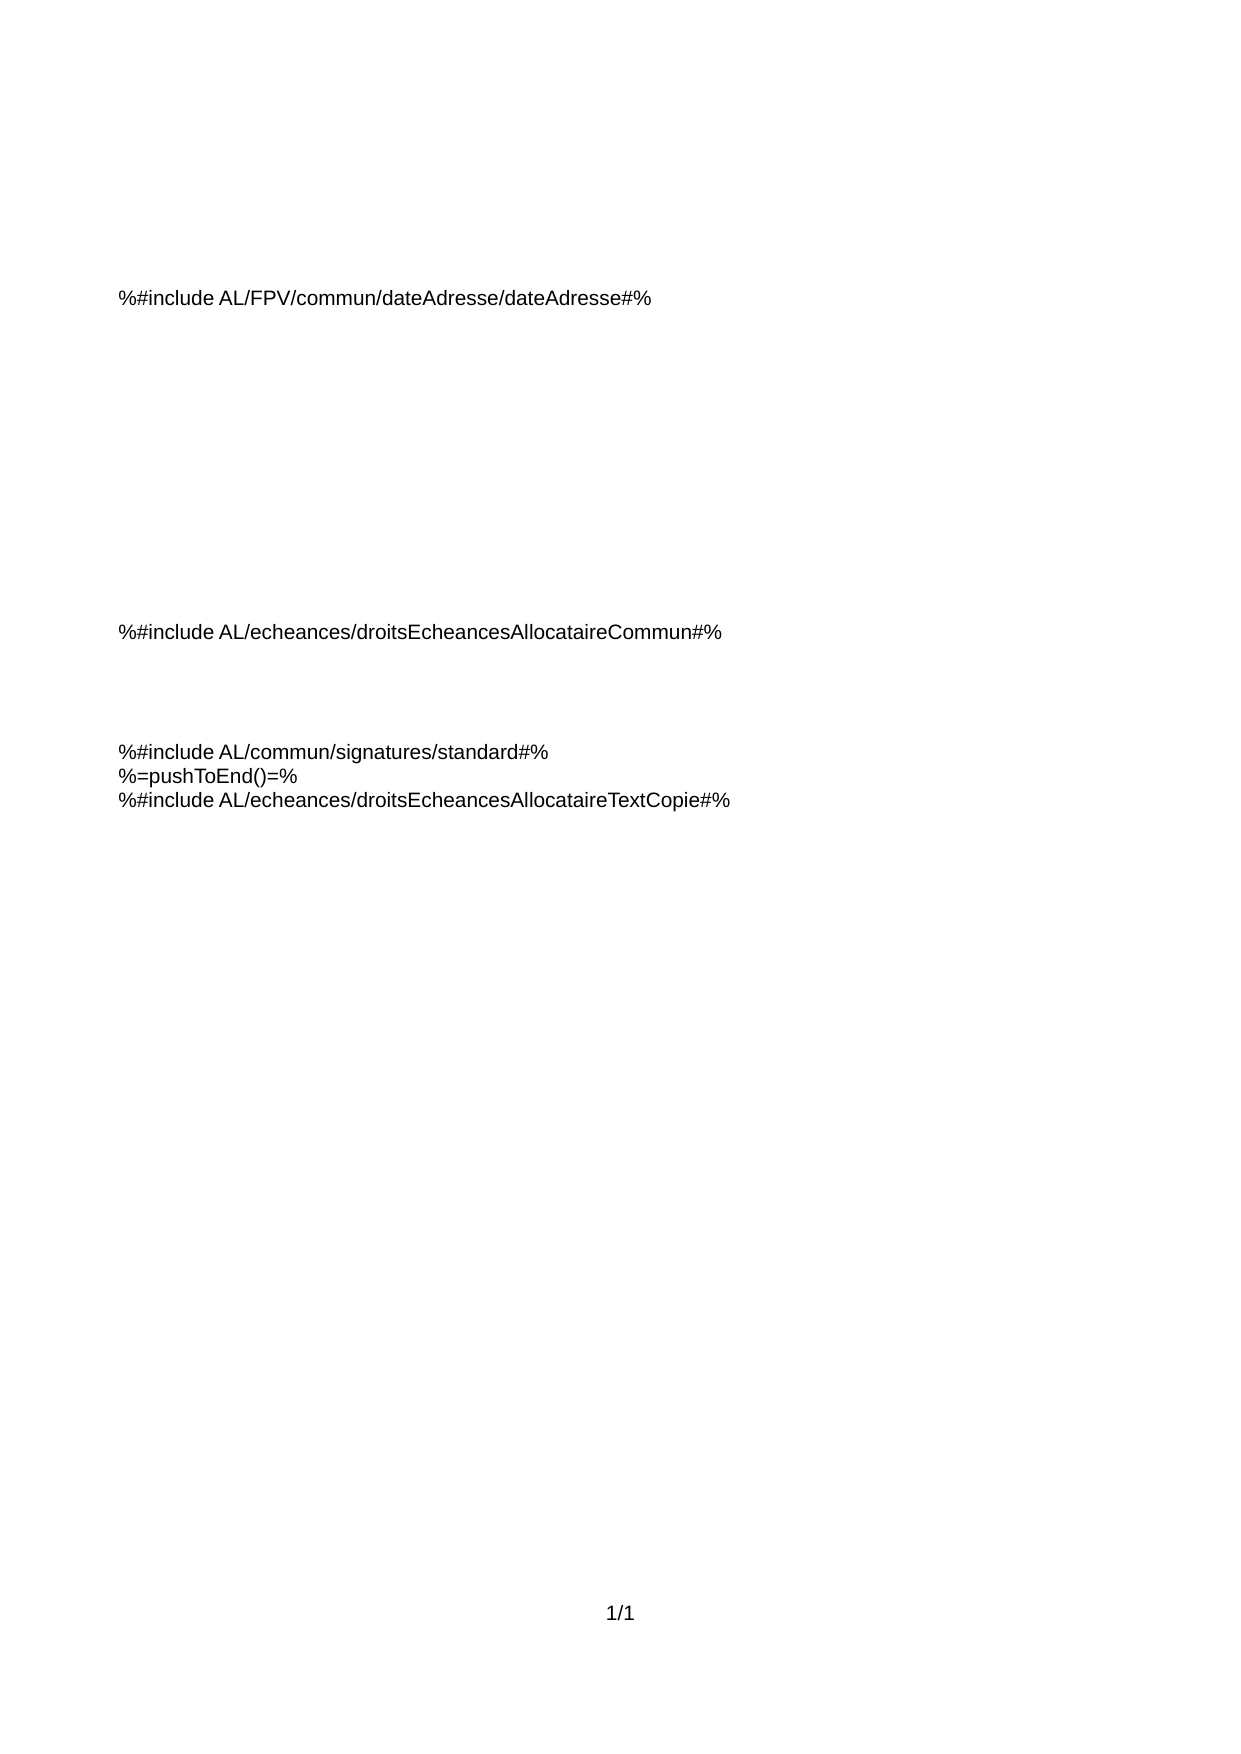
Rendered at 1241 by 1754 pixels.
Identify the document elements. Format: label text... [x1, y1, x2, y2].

text %#include AL/echeances/droitsEcheancesAllocataireCommun#% [118, 620, 1122, 644]
text %#include AL/echeances/droitsEcheancesAllocataireTextCopie#% [118, 788, 1122, 812]
text %#include AL/commun/signatures/standard#% [118, 740, 1122, 764]
text %=pushToEnd()=% [118, 764, 1122, 788]
